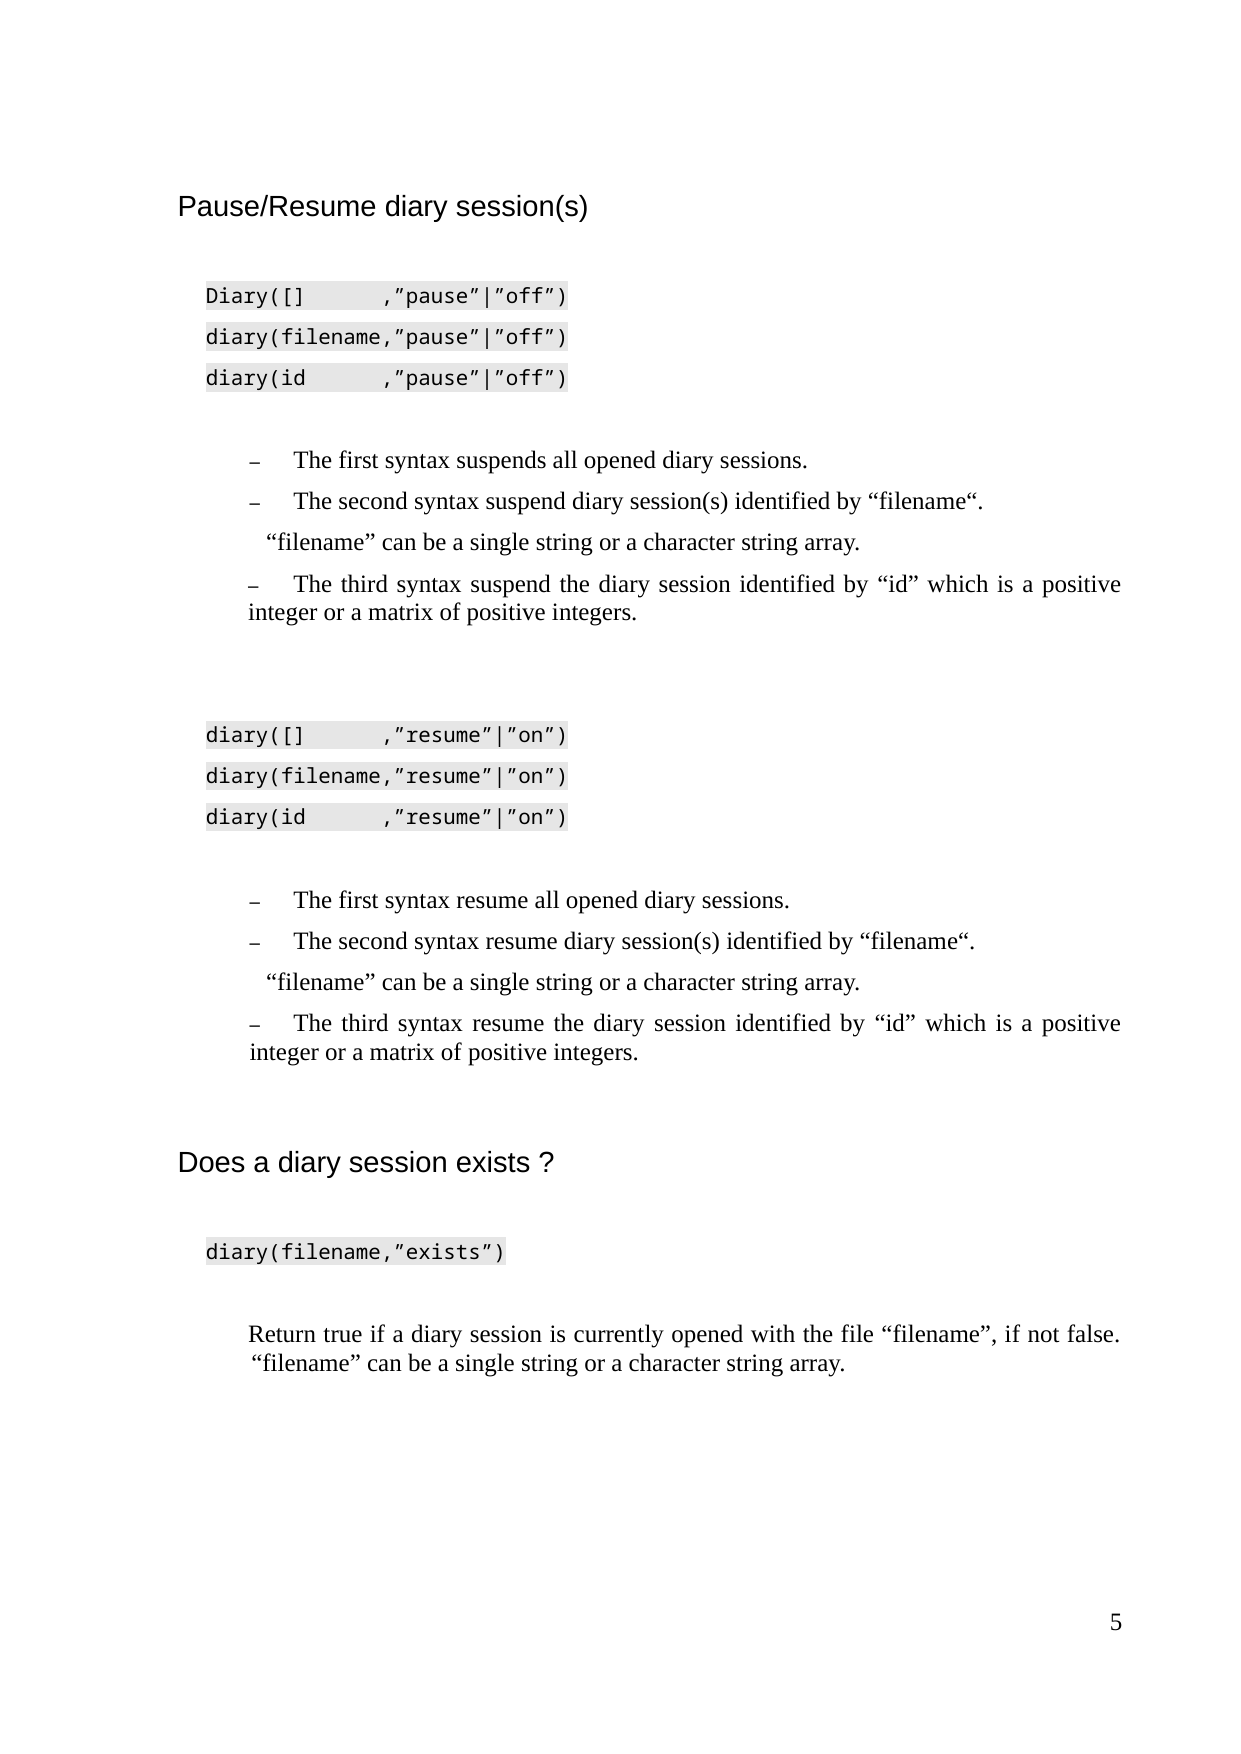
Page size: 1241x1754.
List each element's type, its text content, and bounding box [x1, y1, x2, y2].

subtitle Pause/Resume diary session(s) [177, 189, 1122, 223]
list The first syntax suspends all opened diary sessions. [249, 445, 1122, 474]
list The first syntax resume all opened diary sessions. [249, 885, 1122, 913]
text diary(filename,”resume”|”on”) [206, 762, 1122, 790]
list The third syntax suspend the diary session identified by “id” which is a positive integer or a matrix of positive integers. [248, 569, 1122, 626]
list The third syntax resume the diary session identified by “id” which is a positive integer or a matrix of positive integers. [249, 1008, 1122, 1066]
list The second syntax suspend diary session(s) identified by “filename“. [249, 486, 1122, 515]
text diary(filename,”exists”) [206, 1237, 1122, 1265]
text diary([] ,”resume”|”on”) [206, 721, 1122, 749]
text diary(id ,”pause”|”off”) [206, 363, 1122, 392]
text Diary([] ,”pause”|”off”) [206, 281, 1122, 310]
text “filename” can be a single string or a character string array. [118, 527, 1122, 556]
text diary(filename,”pause”|”off”) [206, 322, 1122, 351]
text Return true if a diary session is currently opened with the file “filename”, if not false. “filename” can be a single string or a character string array. [248, 1319, 1122, 1376]
list The second syntax resume diary session(s) identified by “filename“. [249, 926, 1122, 955]
text diary(id ,”resume”|”on”) [206, 802, 1122, 831]
text “filename” can be a single string or a character string array. [118, 967, 1122, 996]
subtitle Does a diary session exists ? [177, 1145, 1122, 1178]
